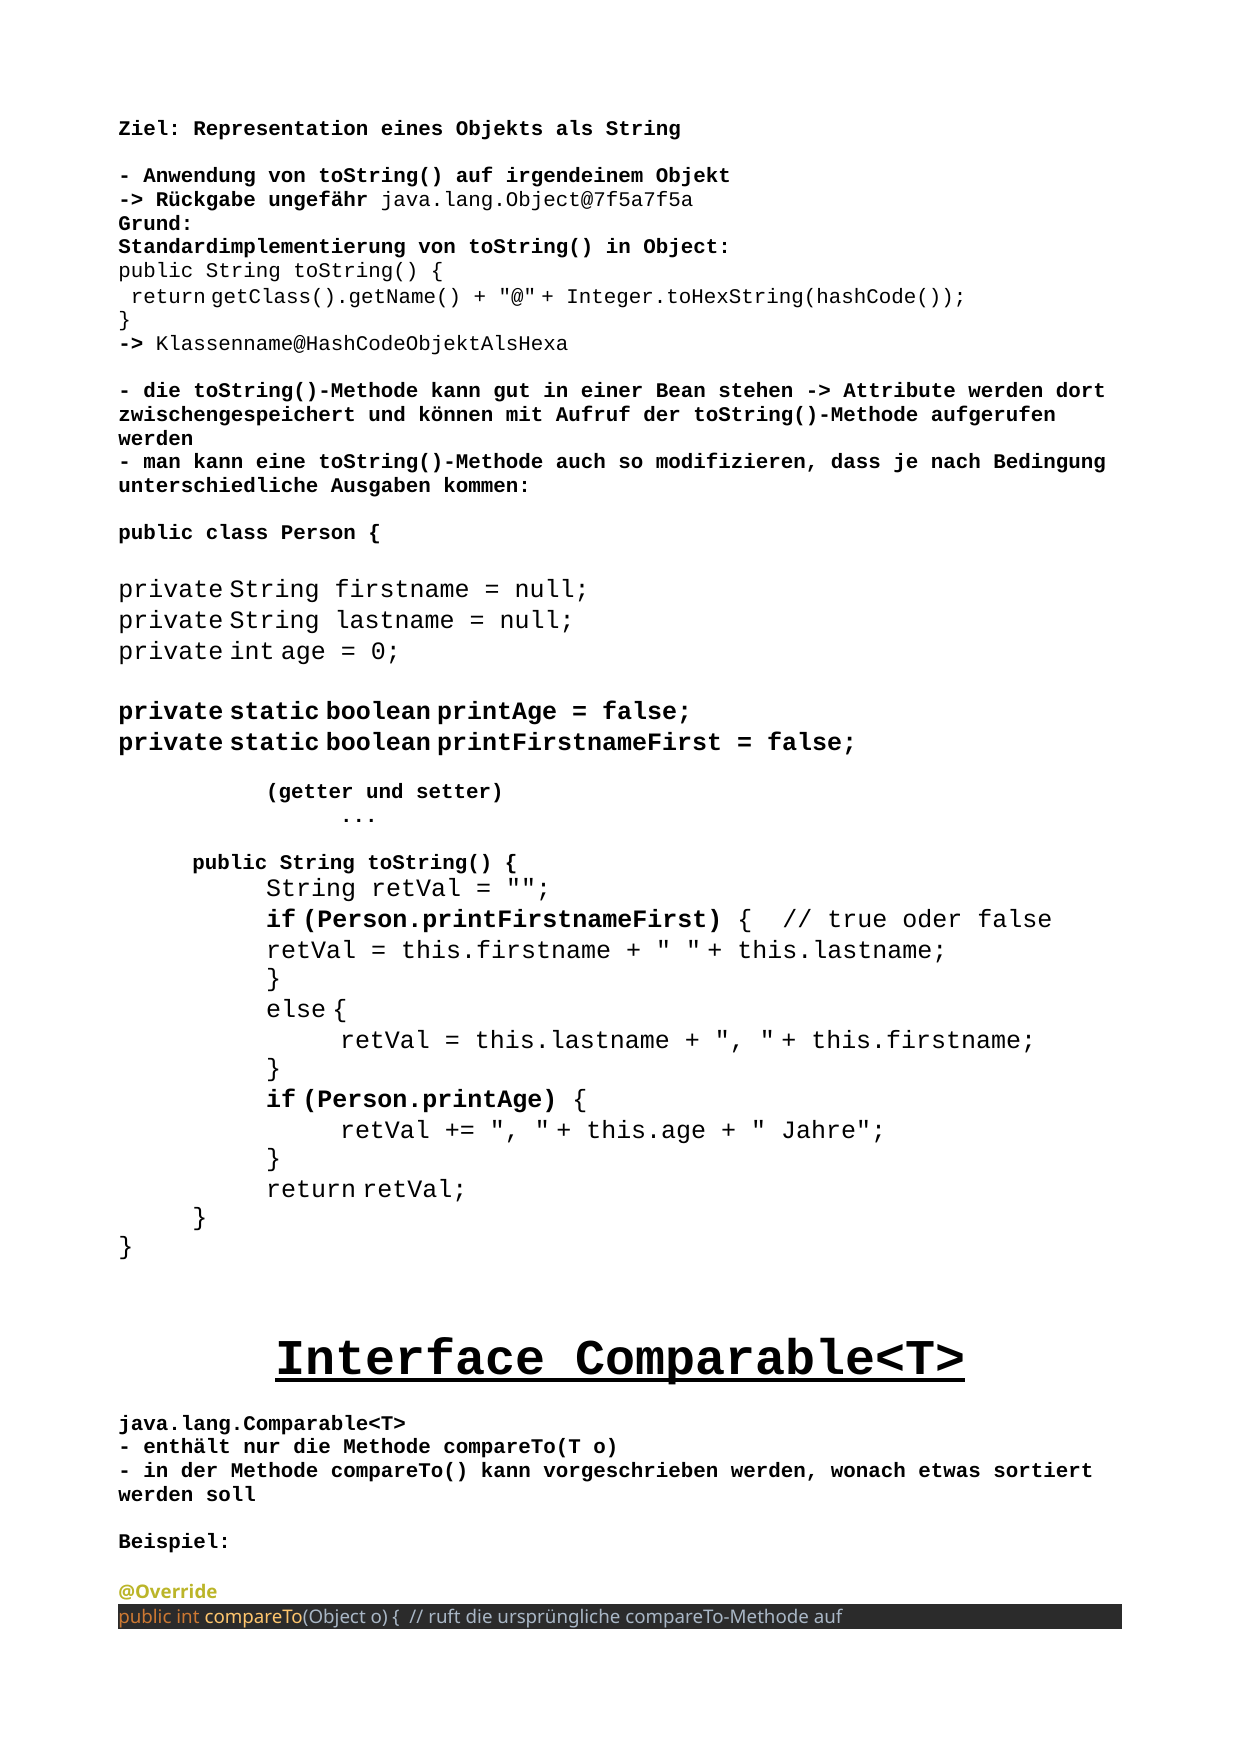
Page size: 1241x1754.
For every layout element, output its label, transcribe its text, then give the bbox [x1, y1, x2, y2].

text ... [118, 805, 1122, 828]
text } [118, 1146, 1122, 1174]
text -> Rückgabe ungefähr java.lang.Object@7f5a7f5a [118, 189, 1122, 213]
text private int age = 0; [118, 636, 1122, 667]
text Standardimplementierung von toString() in Object: [118, 236, 1122, 260]
text private String lastname = null; [118, 605, 1122, 636]
text } [118, 1233, 1122, 1262]
text private static boolean printFirstnameFirst = false; [118, 727, 1122, 757]
text - Anwendung von toString() auf irgendeinem Objekt [118, 165, 1122, 189]
text private static boolean printAge = false; [118, 696, 1122, 727]
text public String toString() { [118, 260, 1122, 284]
text public class Person { [118, 522, 1122, 546]
text public String toString() { [118, 852, 1122, 876]
text - enthält nur die Methode compareTo(T o) [118, 1436, 1122, 1460]
text - in der Methode compareTo() kann vorgeschrieben werden, wonach etwas sortiert werden soll [118, 1460, 1122, 1507]
text if (Person.printAge) { [118, 1084, 1122, 1115]
text Ziel: Representation eines Objekts als String [118, 118, 1122, 142]
text Interface Comparable<T> [118, 1332, 1122, 1389]
text retVal += ", " + this.age + " Jahre"; [118, 1115, 1122, 1146]
text else { [118, 994, 1122, 1025]
text public int compareTo(Object o) { // ruft die ursprüngliche compareTo-Methode auf [118, 1604, 1122, 1629]
text String retVal = ""; [118, 876, 1122, 904]
text } [118, 1205, 1122, 1233]
text Beispiel: [118, 1531, 1122, 1555]
text return retVal; [118, 1174, 1122, 1205]
text } [118, 309, 1122, 333]
text retVal = this.firstname + " " + this.lastname; [118, 935, 1122, 966]
text -> Klassenname@HashCodeObjektAlsHexa [118, 333, 1122, 357]
text @Override [118, 1578, 1122, 1604]
text } [118, 966, 1122, 994]
text - man kann eine toString()-Methode auch so modifizieren, dass je nach Bedingung unterschiedliche Ausgaben kommen: [118, 451, 1122, 498]
text java.lang.Comparable<T> [118, 1413, 1122, 1436]
text private String firstname = null; [118, 574, 1122, 605]
text - die toString()-Methode kann gut in einer Bean stehen -> Attribute werden dort zwischengespeichert und können mit Aufruf der toString()-Methode aufgerufen werden [118, 380, 1122, 451]
text (getter und setter) [118, 781, 1122, 805]
text } [118, 1056, 1122, 1084]
text return getClass().getName() + "@" + Integer.toHexString(hashCode()); [118, 284, 1122, 309]
text if (Person.printFirstnameFirst) { // true oder false [118, 904, 1122, 935]
text retVal = this.lastname + ", " + this.firstname; [118, 1025, 1122, 1056]
text Grund: [118, 213, 1122, 236]
